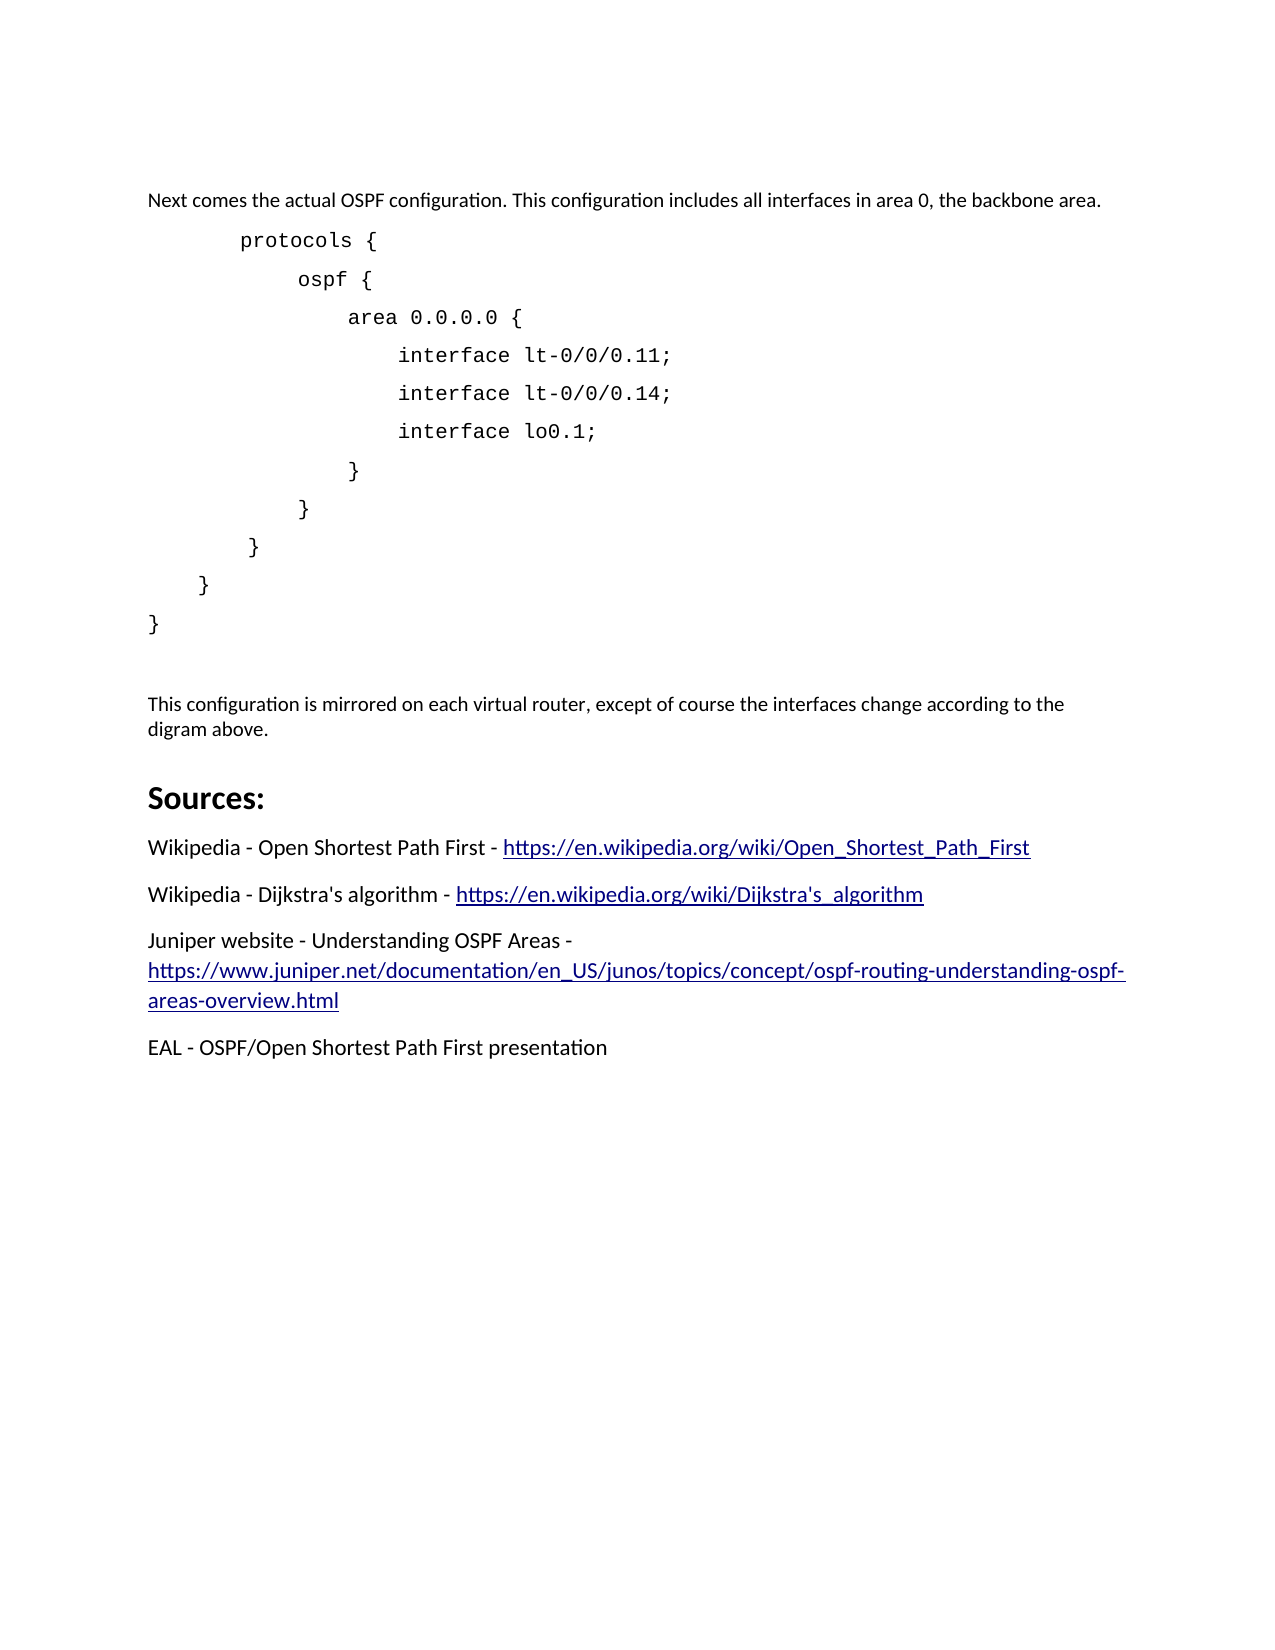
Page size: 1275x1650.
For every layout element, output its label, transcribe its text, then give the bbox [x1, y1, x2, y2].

text area 0.0.0.0 { [148, 307, 1127, 331]
text ospf { [148, 269, 1127, 292]
subtitle Sources: [148, 777, 1127, 818]
text Wikipedia - Dijkstra's algorithm - https://en.wikipedia.org/wiki/Dijkstra's_algorithm [148, 880, 1127, 908]
text } [148, 574, 1127, 598]
text } [148, 613, 1127, 636]
text interface lt-0/0/0.11; [148, 345, 1127, 369]
text protocols { [148, 228, 1127, 254]
text Juniper website - Understanding OSPF Areas - https://www.juniper.net/documentation/en_US/junos/topics/concept/ospf-routing-understanding-ospf-areas-overview.html [148, 927, 1127, 1014]
text Wikipedia - Open Shortest Path First - https://en.wikipedia.org/wiki/Open_Shortest_Path_First [148, 833, 1127, 861]
text interface lo0.1; [148, 422, 1127, 445]
text } [148, 536, 1127, 560]
text } [148, 498, 1127, 522]
text } [148, 460, 1127, 483]
text interface lt-0/0/0.14; [148, 383, 1127, 407]
text Next comes the actual OSPF configuration. This configuration includes all interfaces in area 0, the backbone area. [148, 188, 1127, 213]
text This configuration is mirrored on each virtual router, except of course the interfaces change according to the digram above. [148, 691, 1127, 742]
text EAL - OSPF/Open Shortest Path First presentation [148, 1033, 1127, 1061]
